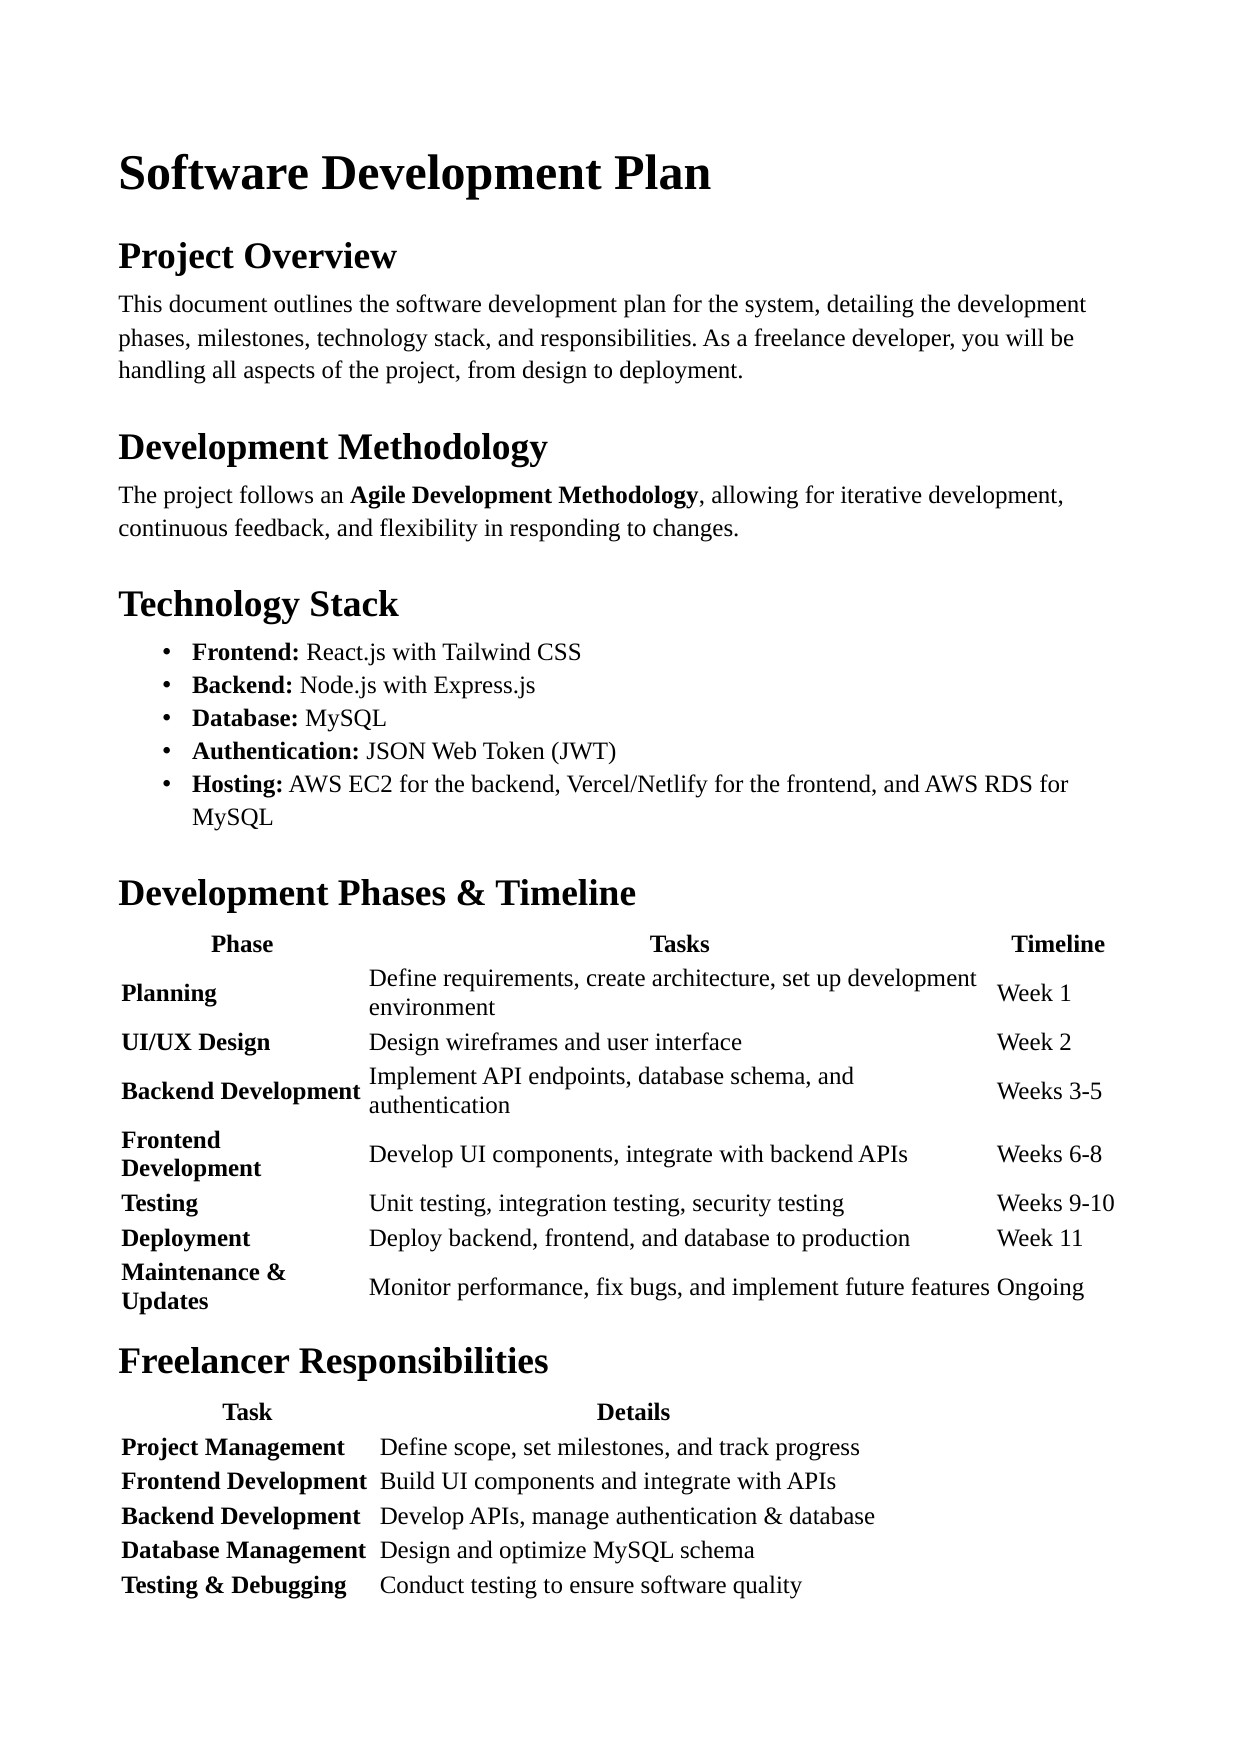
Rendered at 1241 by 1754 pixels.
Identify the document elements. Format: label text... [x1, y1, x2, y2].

list Authentication: JSON Web Token (JWT) [162, 736, 1122, 764]
table_cell Maintenance & Updates [118, 1254, 366, 1318]
table_header Phase [118, 926, 366, 961]
text The project follows an Agile Development Methodology, allowing for iterative development, continuous feedback, and flexibility in responding to changes. [118, 480, 1122, 541]
table_header Tasks [366, 926, 994, 961]
text This document outlines the software development plan for the system, detailing the development phases, milestones, technology stack, and responsibilities. As a freelance developer, you will be handling all aspects of the project, from design to deployment. [118, 289, 1122, 384]
table_cell Backend Development [118, 1059, 366, 1122]
table_cell Unit testing, integration testing, security testing [366, 1185, 994, 1220]
table_cell Define requirements, create architecture, set up development environment [366, 961, 994, 1024]
table_cell Implement API endpoints, database schema, and authentication [366, 1059, 994, 1122]
table_cell Weeks 6-8 [994, 1122, 1122, 1185]
table_cell Week 1 [994, 961, 1122, 1024]
subtitle Development Phases & Timeline [118, 870, 1122, 913]
table_cell Planning [118, 961, 366, 1024]
table_cell Design wireframes and user interface [366, 1024, 994, 1058]
table_header Timeline [994, 926, 1122, 961]
list Frontend: React.js with Tailwind CSS [162, 637, 1122, 666]
table_cell Build UI components and integrate with APIs [377, 1463, 890, 1498]
table_cell Weeks 9-10 [994, 1185, 1122, 1220]
subtitle Freelancer Responsibilities [118, 1338, 1122, 1382]
table_cell Backend Development [118, 1498, 377, 1532]
table_cell Deploy backend, frontend, and database to production [366, 1220, 994, 1254]
table_cell Develop APIs, manage authentication & database [377, 1498, 890, 1532]
table_header Details [377, 1394, 890, 1429]
list Database: MySQL [162, 703, 1122, 732]
table_cell Frontend Development [118, 1463, 377, 1498]
table_cell Testing & Debugging [118, 1567, 377, 1602]
table_cell Week 11 [994, 1220, 1122, 1254]
table_cell Monitor performance, fix bugs, and implement future features [366, 1254, 994, 1318]
table_cell Weeks 3-5 [994, 1059, 1122, 1122]
table_cell Deployment [118, 1220, 366, 1254]
table_cell Database Management [118, 1533, 377, 1567]
table_cell UI/UX Design [118, 1024, 366, 1058]
list Backend: Node.js with Express.js [162, 670, 1122, 698]
table_cell Develop UI components, integrate with backend APIs [366, 1122, 994, 1185]
table_cell Ongoing [994, 1254, 1122, 1318]
table_header Task [118, 1394, 377, 1429]
table_cell Testing [118, 1185, 366, 1220]
table_cell Define scope, set milestones, and track progress [377, 1429, 890, 1463]
table_cell Conduct testing to ensure software quality [377, 1567, 890, 1602]
subtitle Technology Stack [118, 581, 1122, 624]
subtitle Project Overview [118, 234, 1122, 277]
subtitle Development Methodology [118, 424, 1122, 467]
table_cell Frontend Development [118, 1122, 366, 1185]
list Hosting: AWS EC2 for the backend, Vercel/Netlify for the frontend, and AWS RDS for MySQL [162, 769, 1122, 831]
table_cell Design and optimize MySQL schema [377, 1533, 890, 1567]
table_cell Project Management [118, 1429, 377, 1463]
subtitle Software Development Plan [118, 143, 1122, 201]
table_cell Week 2 [994, 1024, 1122, 1058]
